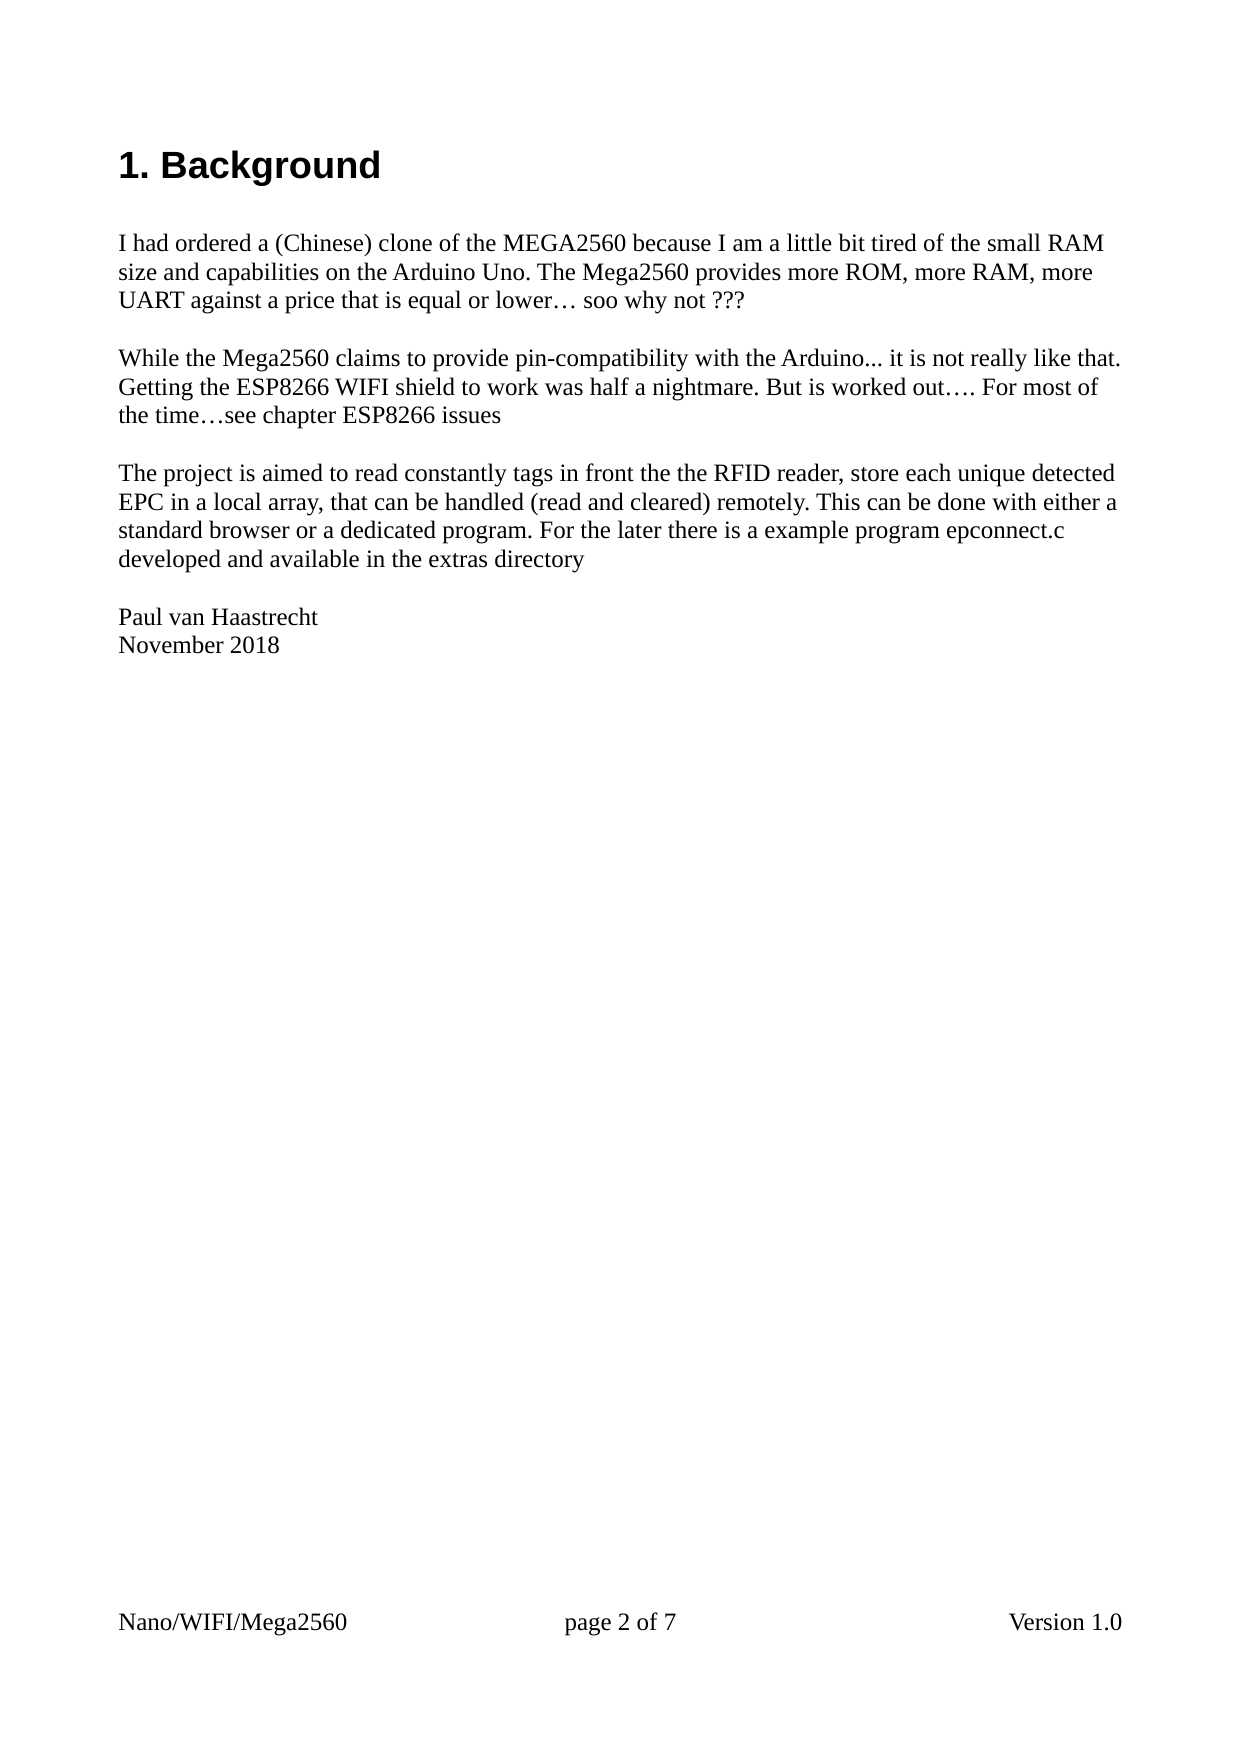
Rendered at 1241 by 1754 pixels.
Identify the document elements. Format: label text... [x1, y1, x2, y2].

text November 2018 [118, 631, 1122, 659]
text The project is aimed to read constantly tags in front the the RFID reader, store each unique detected EPC in a local array, that can be handled (read and cleared) remotely. This can be done with either a standard browser or a dedicated program. For the later there is a example program epconnect.c developed and available in the extras directory [118, 458, 1122, 573]
text While the Mega2560 claims to provide pin-compatibility with the Arduino... it is not really like that. Getting the ESP8266 WIFI shield to work was half a nightmare. But is worked out…. For most of the time…see chapter ESP8266 issues [118, 343, 1122, 429]
subtitle 1. Background [118, 143, 1122, 187]
text I had ordered a (Chinese) clone of the MEGA2560 because I am a little bit tired of the small RAM size and capabilities on the Arduino Uno. The Mega2560 provides more ROM, more RAM, more UART against a price that is equal or lower… soo why not ??? [118, 228, 1122, 314]
text Paul van Haastrecht [118, 602, 1122, 631]
